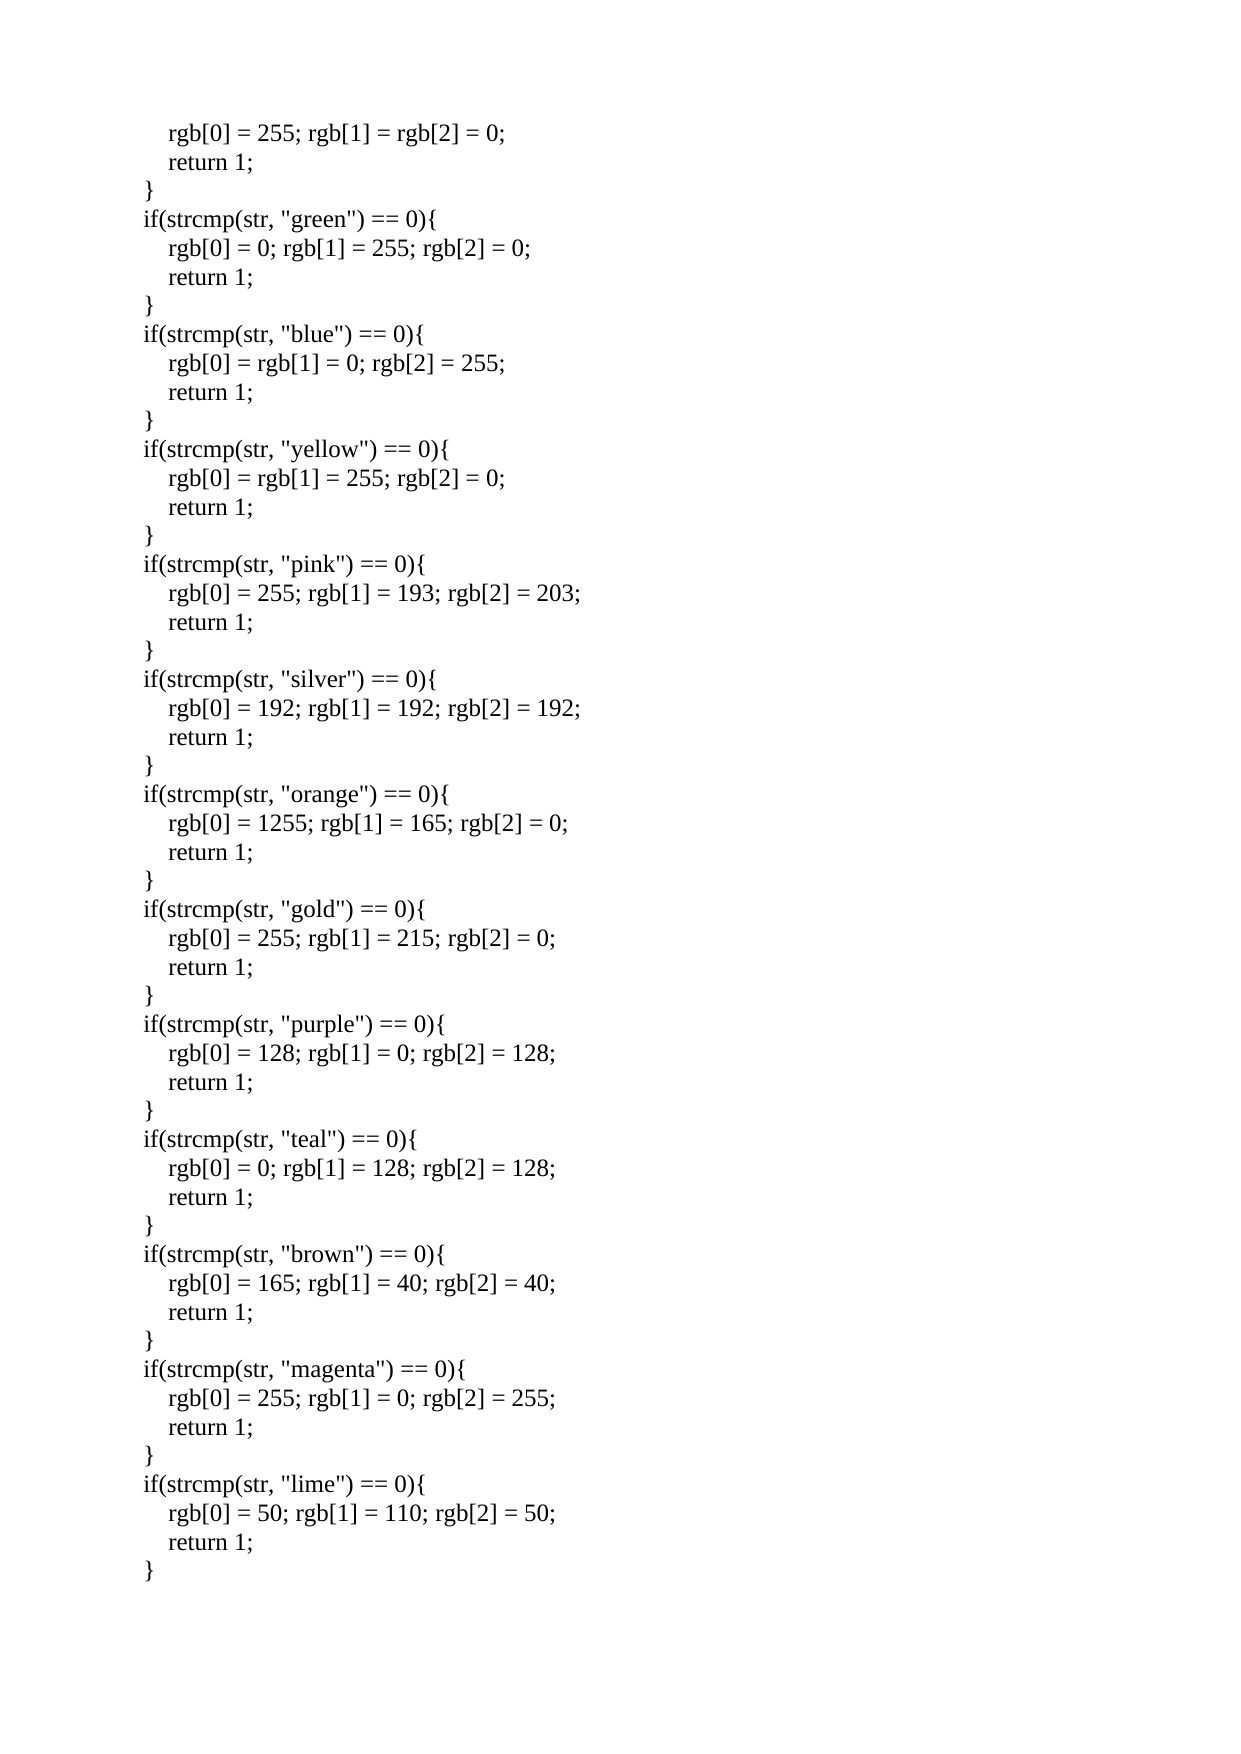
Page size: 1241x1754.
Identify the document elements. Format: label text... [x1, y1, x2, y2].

text } [118, 1556, 1149, 1584]
text return 1; [118, 377, 1149, 406]
text rgb[0] = 255; rgb[1] = 0; rgb[2] = 255; [118, 1383, 1149, 1412]
text if(strcmp(str, "brown") == 0){ [118, 1239, 1149, 1268]
text } [118, 521, 1149, 549]
text rgb[0] = 50; rgb[1] = 110; rgb[2] = 50; [118, 1498, 1149, 1527]
text rgb[0] = 255; rgb[1] = 215; rgb[2] = 0; [118, 923, 1149, 952]
text if(strcmp(str, "blue") == 0){ [118, 319, 1149, 348]
text } [118, 1326, 1149, 1354]
text return 1; [118, 1182, 1149, 1211]
text if(strcmp(str, "magenta") == 0){ [118, 1354, 1149, 1383]
text rgb[0] = 192; rgb[1] = 192; rgb[2] = 192; [118, 693, 1149, 722]
text } [118, 1441, 1149, 1469]
text rgb[0] = 255; rgb[1] = 193; rgb[2] = 203; [118, 578, 1149, 607]
text if(strcmp(str, "teal") == 0){ [118, 1124, 1149, 1153]
text return 1; [118, 1412, 1149, 1441]
text if(strcmp(str, "green") == 0){ [118, 204, 1149, 233]
text return 1; [118, 1527, 1149, 1556]
text rgb[0] = 255; rgb[1] = rgb[2] = 0; [118, 118, 1149, 147]
text if(strcmp(str, "lime") == 0){ [118, 1469, 1149, 1498]
text return 1; [118, 952, 1149, 981]
text return 1; [118, 607, 1149, 636]
text rgb[0] = 165; rgb[1] = 40; rgb[2] = 40; [118, 1268, 1149, 1297]
text rgb[0] = rgb[1] = 255; rgb[2] = 0; [118, 463, 1149, 492]
text } [118, 866, 1149, 894]
text if(strcmp(str, "yellow") == 0){ [118, 434, 1149, 463]
text if(strcmp(str, "orange") == 0){ [118, 779, 1149, 808]
text } [118, 1096, 1149, 1124]
text } [118, 751, 1149, 779]
text } [118, 291, 1149, 319]
text return 1; [118, 492, 1149, 521]
text } [118, 636, 1149, 664]
text rgb[0] = rgb[1] = 0; rgb[2] = 255; [118, 348, 1149, 377]
text rgb[0] = 1255; rgb[1] = 165; rgb[2] = 0; [118, 808, 1149, 837]
text if(strcmp(str, "purple") == 0){ [118, 1009, 1149, 1038]
text } [118, 981, 1149, 1009]
text return 1; [118, 722, 1149, 751]
text rgb[0] = 0; rgb[1] = 128; rgb[2] = 128; [118, 1153, 1149, 1182]
text if(strcmp(str, "silver") == 0){ [118, 664, 1149, 693]
text } [118, 1211, 1149, 1239]
text } [118, 176, 1149, 204]
text rgb[0] = 0; rgb[1] = 255; rgb[2] = 0; [118, 233, 1149, 262]
text return 1; [118, 262, 1149, 291]
text return 1; [118, 147, 1149, 176]
text } [118, 406, 1149, 434]
text rgb[0] = 128; rgb[1] = 0; rgb[2] = 128; [118, 1038, 1149, 1067]
text if(strcmp(str, "gold") == 0){ [118, 894, 1149, 923]
text return 1; [118, 1297, 1149, 1326]
text return 1; [118, 1067, 1149, 1096]
text if(strcmp(str, "pink") == 0){ [118, 549, 1149, 578]
text return 1; [118, 837, 1149, 866]
